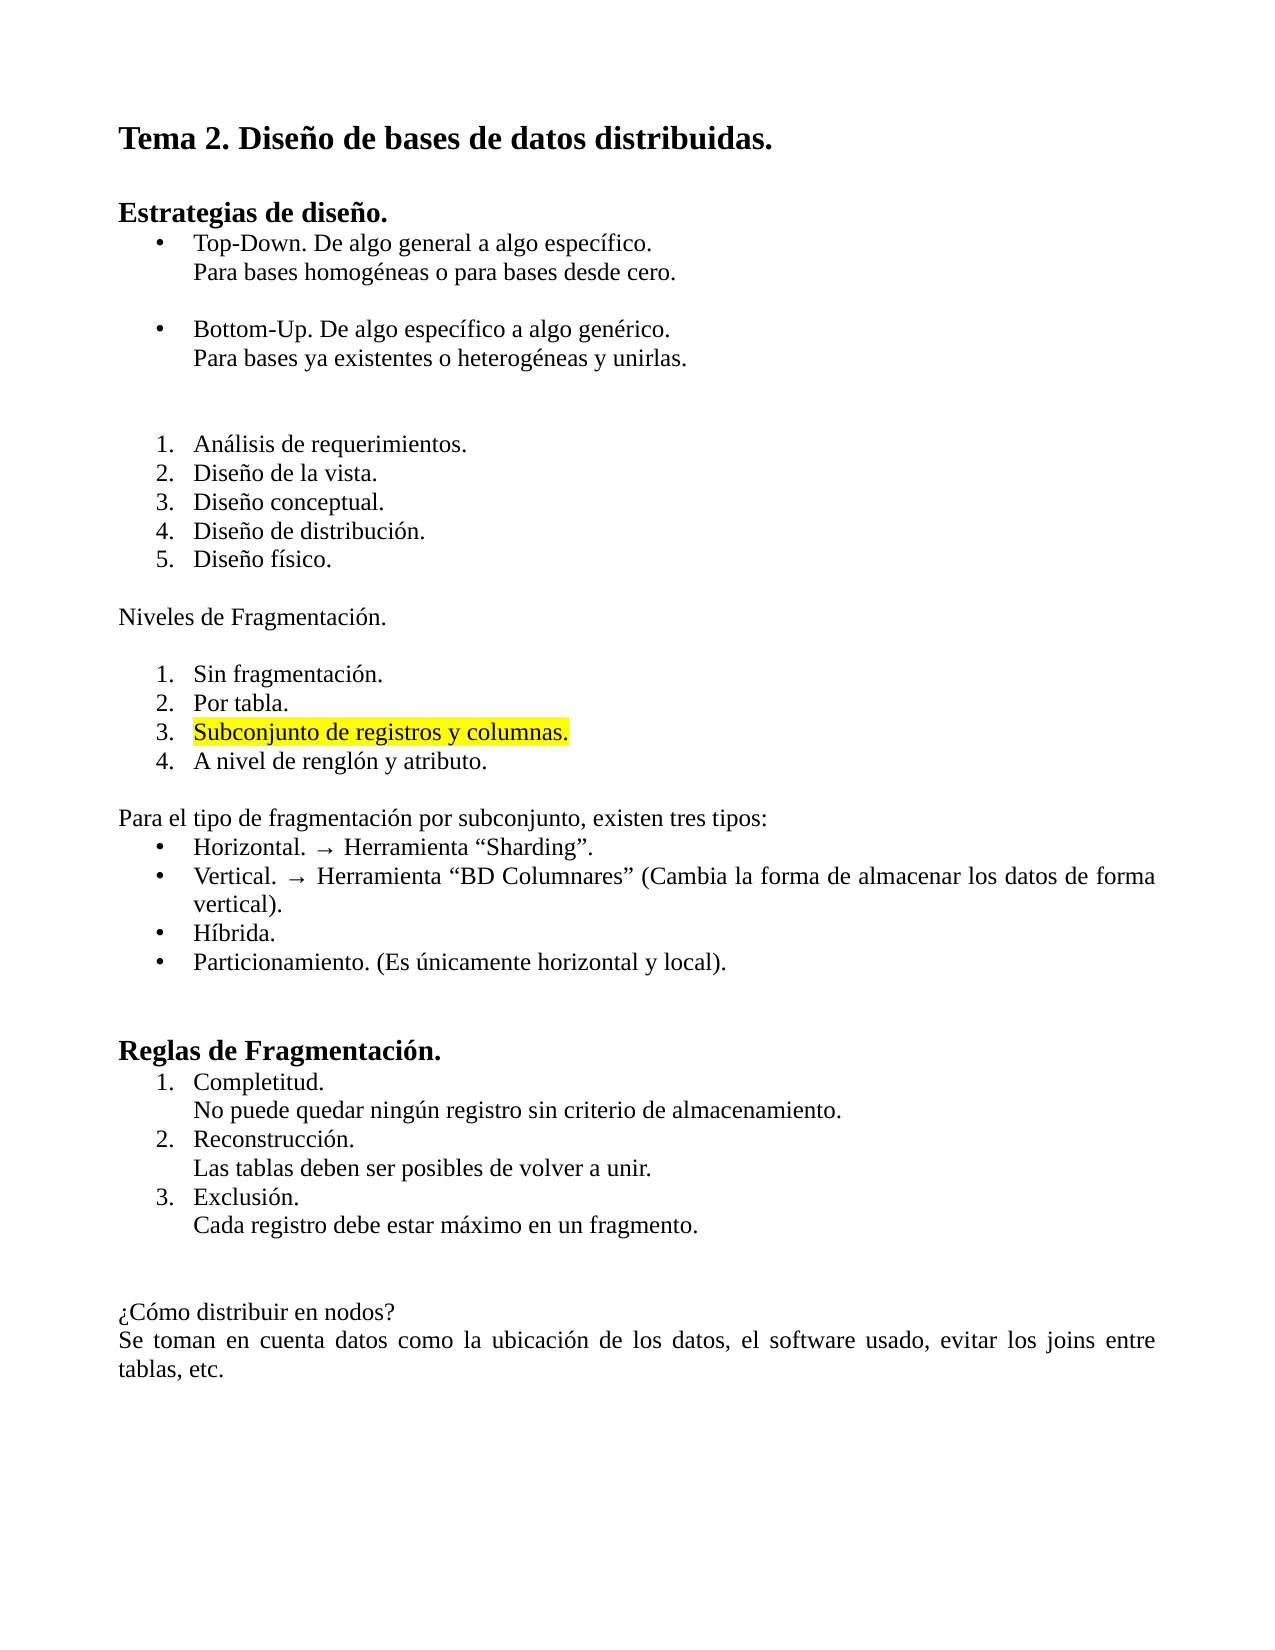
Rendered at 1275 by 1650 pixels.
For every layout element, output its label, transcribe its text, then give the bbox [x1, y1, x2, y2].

list Diseño de la vista. [156, 458, 1157, 487]
list Por tabla. [156, 688, 1157, 717]
list Exclusión. [156, 1182, 1157, 1211]
list Horizontal. → Herramienta “Sharding”. [156, 832, 1157, 861]
text ¿Cómo distribuir en nodos? [118, 1297, 1157, 1326]
text Para el tipo de fragmentación por subconjunto, existen tres tipos: [118, 803, 1157, 832]
list A nivel de renglón y atributo. [156, 746, 1157, 774]
list Top-Down. De algo general a algo específico. [156, 228, 1157, 257]
list Subconjunto de registros y columnas. [156, 717, 1157, 746]
list Diseño conceptual. [156, 487, 1157, 516]
list Cada registro debe estar máximo en un fragmento. [156, 1211, 1157, 1239]
text Se toman en cuenta datos como la ubicación de los datos, el software usado, evitar los joins entre tablas, etc. [118, 1326, 1157, 1383]
text Tema 2. Diseño de bases de datos distribuidas. [118, 118, 1157, 156]
list Las tablas deben ser posibles de volver a unir. [156, 1153, 1157, 1182]
list Particionamiento. (Es únicamente horizontal y local). [156, 947, 1157, 976]
list Bottom-Up. De algo específico a algo genérico. [156, 314, 1157, 343]
list Para bases homogéneas o para bases desde cero. [156, 257, 1157, 286]
list Diseño físico. [156, 544, 1157, 573]
text Niveles de Fragmentación. [118, 602, 1157, 631]
list Análisis de requerimientos. [156, 429, 1157, 458]
list Híbrida. [156, 918, 1157, 947]
list No puede quedar ningún registro sin criterio de almacenamiento. [156, 1096, 1157, 1124]
list Reconstrucción. [156, 1124, 1157, 1153]
list Vertical. → Herramienta “BD Columnares” (Cambia la forma de almacenar los datos de forma vertical). [156, 861, 1157, 918]
list Diseño de distribución. [156, 516, 1157, 544]
text Reglas de Fragmentación. [118, 1033, 1157, 1067]
list Completitud. [156, 1067, 1157, 1096]
text Estrategias de diseño. [118, 195, 1157, 228]
list Para bases ya existentes o heterogéneas y unirlas. [156, 343, 1157, 372]
list Sin fragmentación. [156, 659, 1157, 688]
